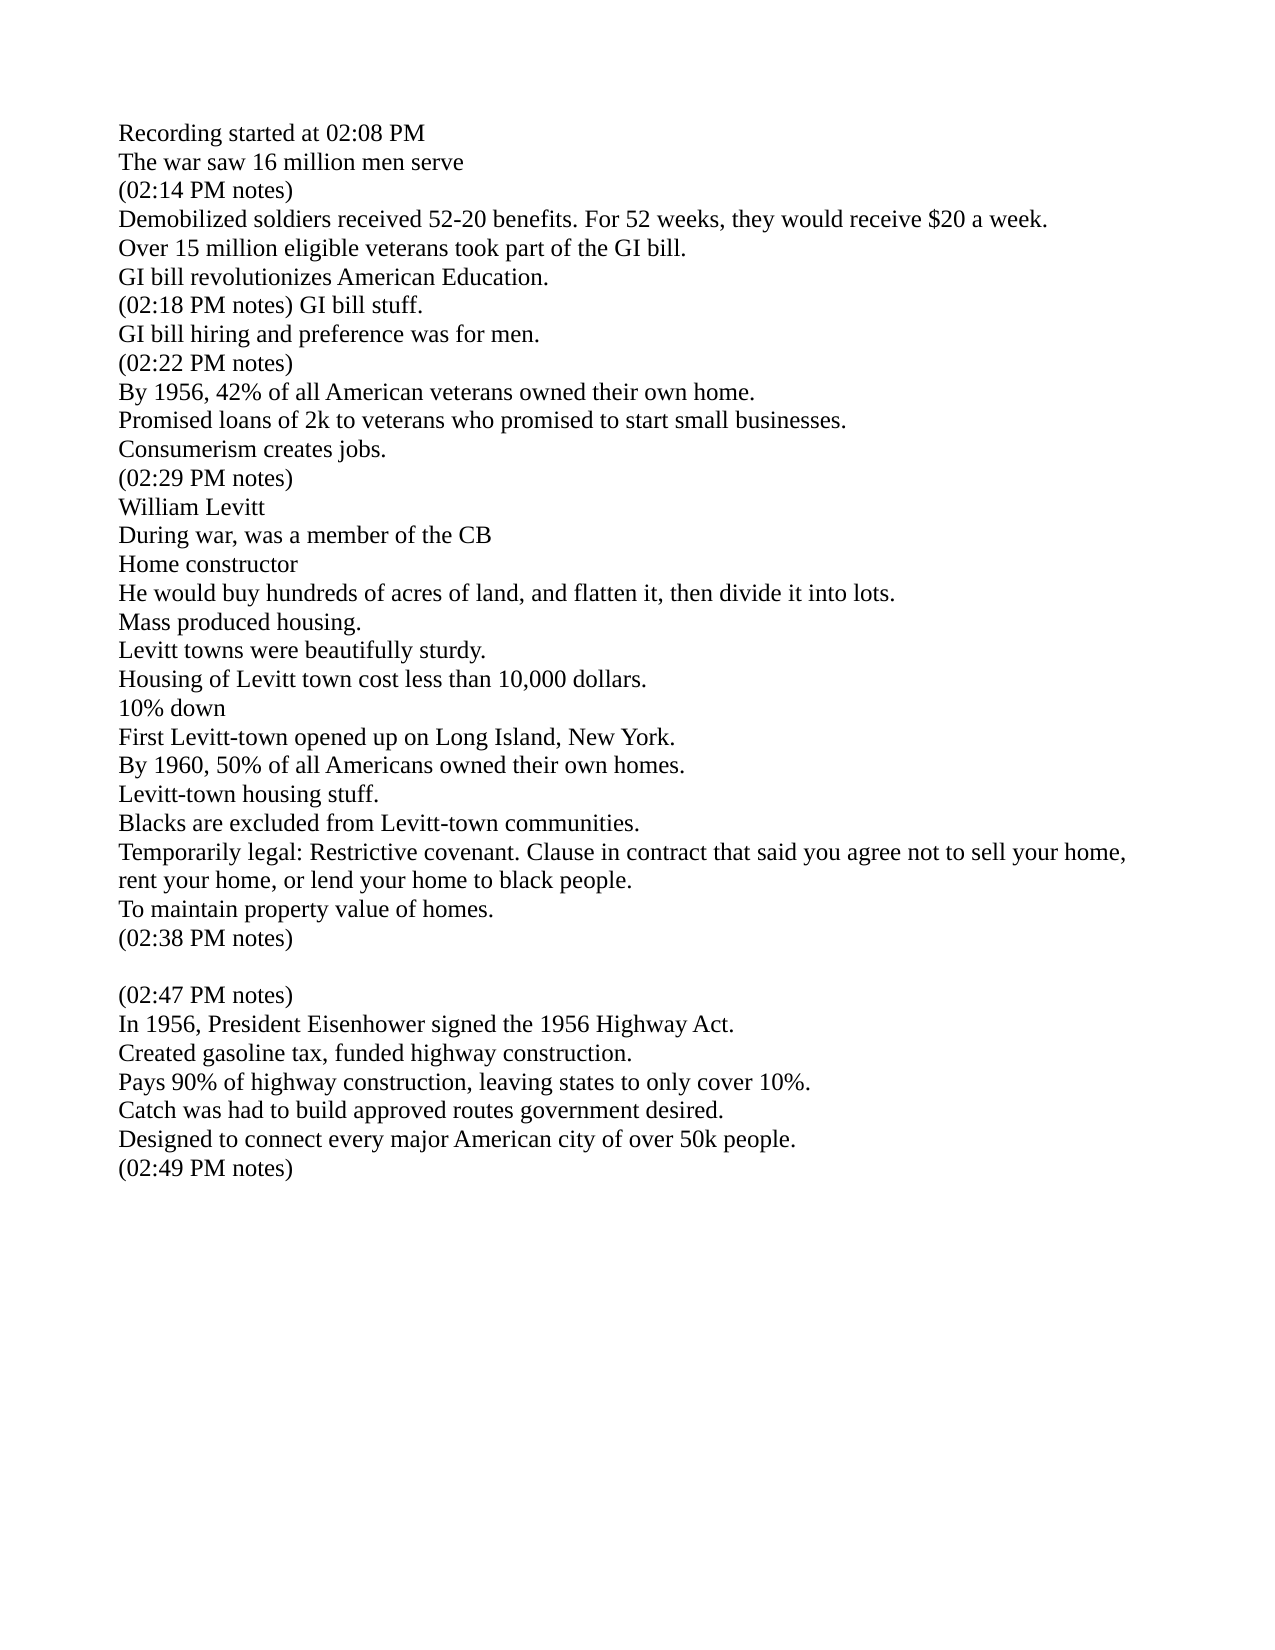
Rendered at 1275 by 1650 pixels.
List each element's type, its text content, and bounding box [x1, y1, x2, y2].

text Pays 90% of highway construction, leaving states to only cover 10%. [118, 1067, 1157, 1096]
text (02:29 PM notes) [118, 463, 1157, 492]
text Demobilized soldiers received 52-20 benefits. For 52 weeks, they would receive $20 a week. [118, 204, 1157, 233]
text By 1960, 50% of all Americans owned their own homes. [118, 751, 1157, 779]
text (02:18 PM notes) GI bill stuff. [118, 291, 1157, 319]
text GI bill hiring and preference was for men. [118, 319, 1157, 348]
text By 1956, 42% of all American veterans owned their own home. [118, 377, 1157, 406]
text Levitt towns were beautifully sturdy. [118, 636, 1157, 664]
text Consumerism creates jobs. [118, 434, 1157, 463]
text Created gasoline tax, funded highway construction. [118, 1038, 1157, 1067]
text William Levitt [118, 492, 1157, 521]
text Blacks are excluded from Levitt-town communities. [118, 808, 1157, 837]
text (02:14 PM notes) [118, 176, 1157, 204]
text In 1956, President Eisenhower signed the 1956 Highway Act. [118, 1009, 1157, 1038]
text The war saw 16 million men serve [118, 147, 1157, 176]
text Recording started at 02:08 PM [118, 118, 1157, 147]
text Designed to connect every major American city of over 50k people. [118, 1124, 1157, 1153]
text (02:47 PM notes) [118, 981, 1157, 1009]
text During war, was a member of the CB [118, 521, 1157, 549]
text 10% down [118, 693, 1157, 722]
text GI bill revolutionizes American Education. [118, 262, 1157, 291]
text (02:22 PM notes) [118, 348, 1157, 377]
text Temporarily legal: Restrictive covenant. Clause in contract that said you agree not to sell your home, rent your home, or lend your home to black people. [118, 837, 1157, 894]
text He would buy hundreds of acres of land, and flatten it, then divide it into lots. [118, 578, 1157, 607]
text (02:38 PM notes) [118, 923, 1157, 952]
text Promised loans of 2k to veterans who promised to start small businesses. [118, 406, 1157, 434]
text First Levitt-town opened up on Long Island, New York. [118, 722, 1157, 751]
text Mass produced housing. [118, 607, 1157, 636]
text Over 15 million eligible veterans took part of the GI bill. [118, 233, 1157, 262]
text To maintain property value of homes. [118, 894, 1157, 923]
text Home constructor [118, 549, 1157, 578]
text Catch was had to build approved routes government desired. [118, 1096, 1157, 1124]
text Housing of Levitt town cost less than 10,000 dollars. [118, 664, 1157, 693]
text (02:49 PM notes) [118, 1153, 1157, 1182]
text Levitt-town housing stuff. [118, 779, 1157, 808]
